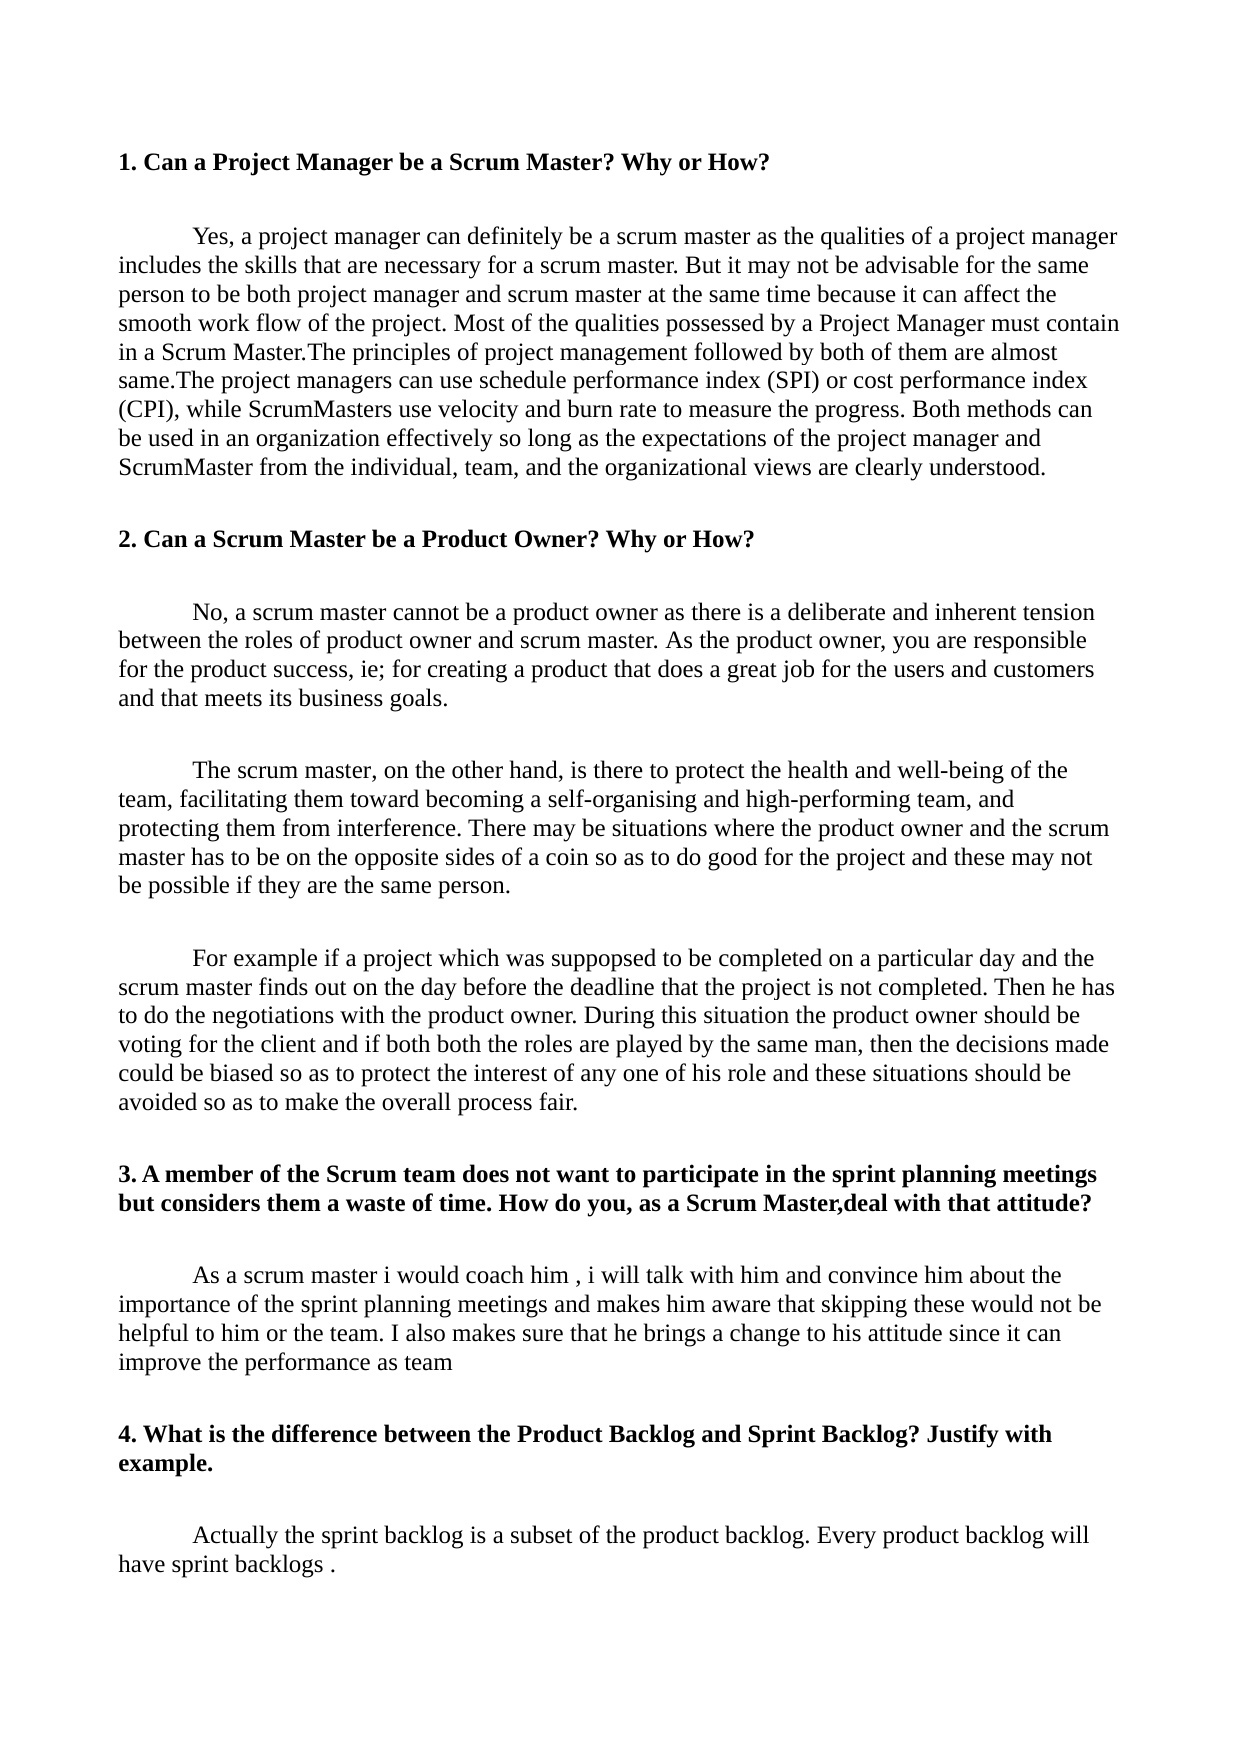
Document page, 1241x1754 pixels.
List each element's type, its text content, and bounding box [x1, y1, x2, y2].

text 4. What is the difference between the Product Backlog and Sprint Backlog? Justify with example. [118, 1419, 1122, 1477]
text No, a scrum master cannot be a product owner as there is a deliberate and inherent tension between the roles of product owner and scrum master. As the product owner, you are responsible for the product success, ie; for creating a product that does a great job for the users and customers and that meets its business goals. [118, 597, 1122, 712]
text The scrum master, on the other hand, is there to protect the health and well-being of the team, facilitating them toward becoming a self-organising and high-performing team, and protecting them from interference. There may be situations where the product owner and the scrum master has to be on the opposite sides of a coin so as to do good for the project and these may not be possible if they are the same person. [118, 755, 1122, 899]
text 3. A member of the Scrum team does not want to participate in the sprint planning meetings but considers them a waste of time. How do you, as a Scrum Master,deal with that attitude? [118, 1159, 1122, 1217]
text For example if a project which was suppopsed to be completed on a particular day and the scrum master finds out on the day before the deadline that the project is not completed. Then he has to do the negotiations with the product owner. During this situation the product owner should be voting for the client and if both both the roles are played by the same man, then the decisions made could be biased so as to protect the interest of any one of his role and these situations should be avoided so as to make the overall process fair. [118, 943, 1122, 1115]
text 2. Can a Scrum Master be a Product Owner? Why or How? [118, 524, 1122, 553]
text Yes, a project manager can definitely be a scrum master as the qualities of a project manager includes the skills that are necessary for a scrum master. But it may not be advisable for the same person to be both project manager and scrum master at the same time because it can affect the smooth work flow of the project. Most of the qualities possessed by a Project Manager must contain in a Scrum Master.The principles of project management followed by both of them are almost same.The project managers can use schedule performance index (SPI) or cost performance index (CPI), while ScrumMasters use velocity and burn rate to measure the progress. Both methods can be used in an organization effectively so long as the expectations of the project manager and ScrumMaster from the individual, team, and the organizational views are clearly understood. [118, 220, 1122, 480]
text Actually the sprint backlog is a subset of the product backlog. Every product backlog will have sprint backlogs . [118, 1520, 1122, 1578]
text As a scrum master i would coach him , i will talk with him and convince him about the importance of the sprint planning meetings and makes him aware that skipping these would not be helpful to him or the team. I also makes sure that he brings a change to his attitude since it can improve the performance as team [118, 1260, 1122, 1375]
text 1. Can a Project Manager be a Scrum Master? Why or How? [118, 147, 1122, 176]
